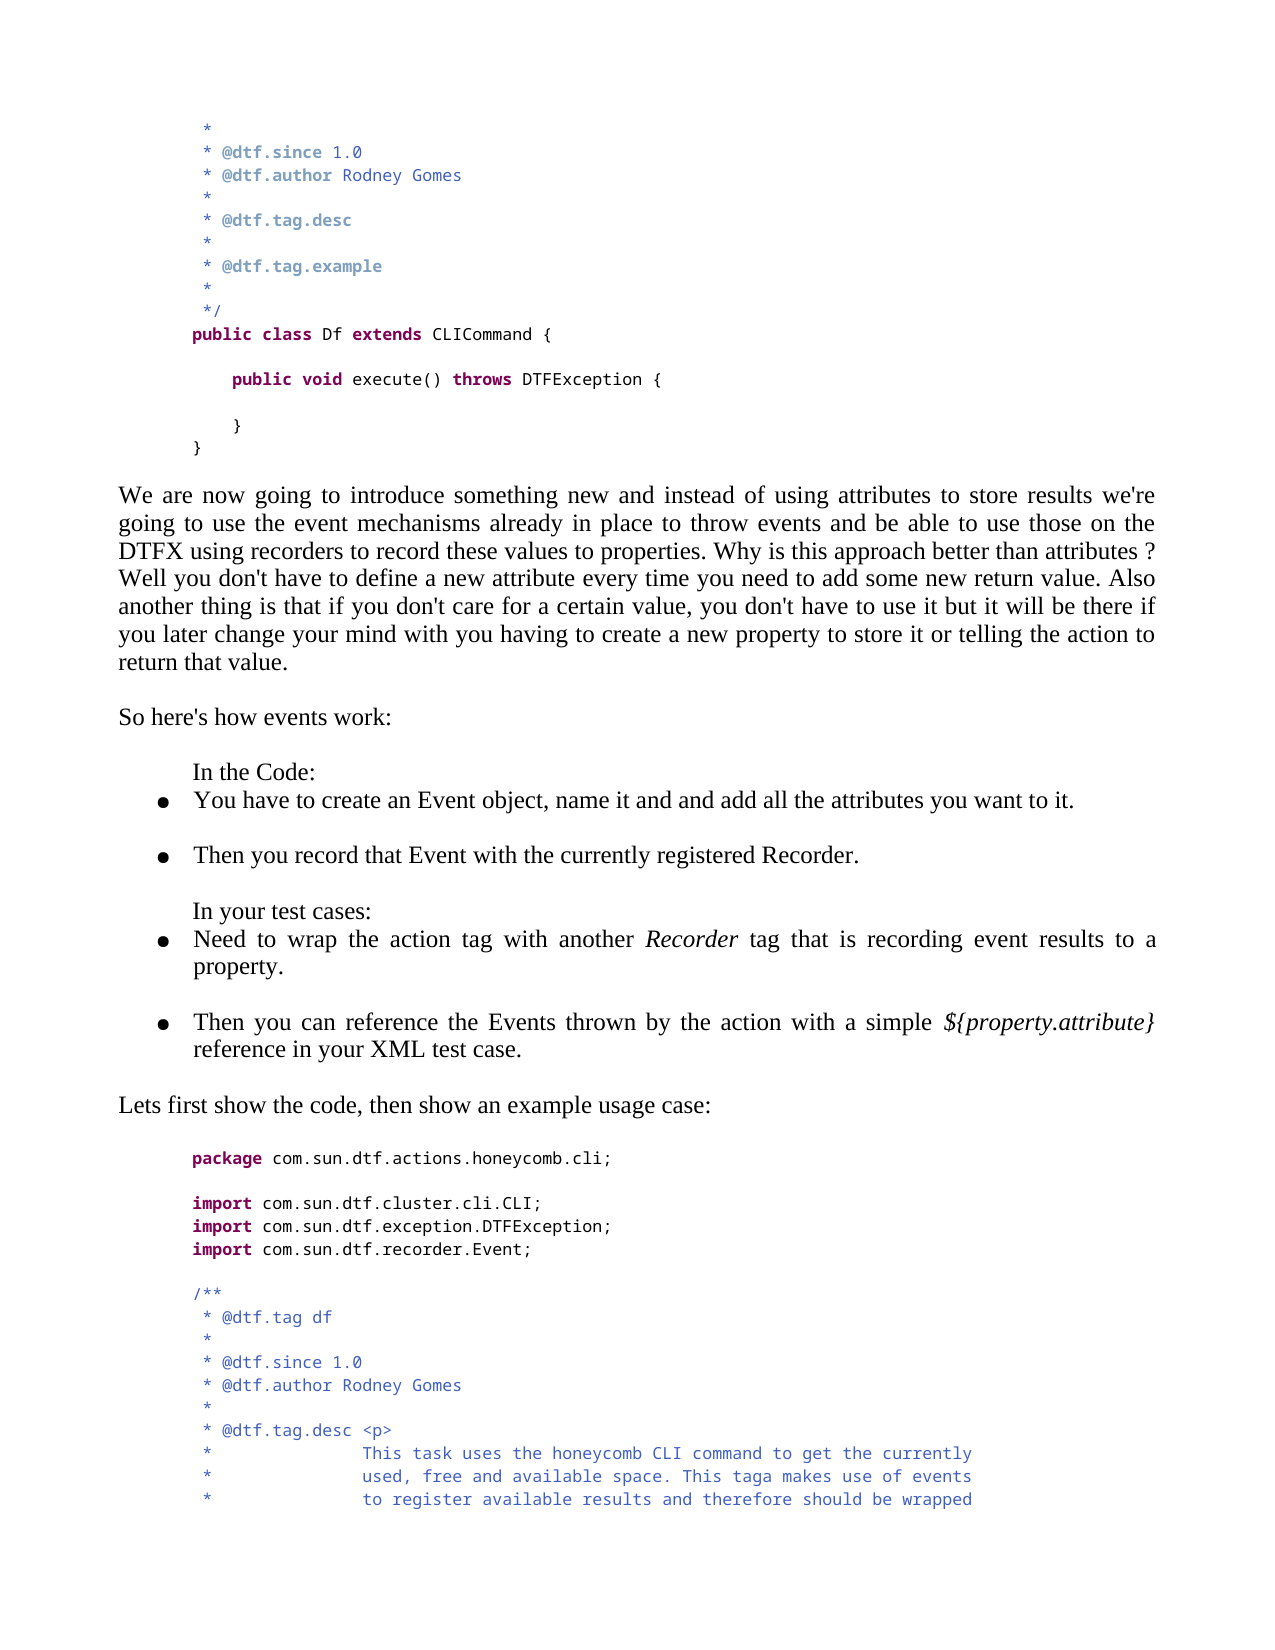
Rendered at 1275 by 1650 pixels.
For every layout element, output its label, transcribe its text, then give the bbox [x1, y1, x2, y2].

text } [192, 413, 1157, 436]
text * [192, 118, 1157, 141]
text /** [192, 1283, 1157, 1305]
text * [192, 1328, 1157, 1351]
text * [192, 232, 1157, 254]
text In the Code: [192, 758, 1157, 786]
text * @dtf.tag.example [192, 254, 1157, 277]
text * [192, 1396, 1157, 1419]
text * @dtf.author Rodney Gomes [192, 163, 1157, 186]
list You have to create an Event object, name it and and add all the attributes you want to it. [156, 786, 1157, 814]
text So here's how events work: [118, 703, 1157, 731]
text * [192, 277, 1157, 300]
text * @dtf.since 1.0 [192, 1351, 1157, 1373]
text public void execute() throws DTFException { [192, 368, 1157, 391]
text } [192, 436, 1157, 459]
text Lets first show the code, then show an example usage case: [118, 1091, 1157, 1119]
text import com.sun.dtf.cluster.cli.CLI; [192, 1192, 1157, 1214]
text * @dtf.tag.desc [192, 209, 1157, 232]
text import com.sun.dtf.recorder.Event; [192, 1237, 1157, 1260]
text package com.sun.dtf.actions.honeycomb.cli; [192, 1146, 1157, 1169]
list Then you can reference the Events thrown by the action with a simple ${property.attribute} reference in your XML test case. [156, 1008, 1157, 1063]
text import com.sun.dtf.exception.DTFException; [192, 1214, 1157, 1237]
text * This task uses the honeycomb CLI command to get the currently [192, 1442, 1157, 1464]
list Need to wrap the action tag with another Recorder tag that is recording event results to a property. [156, 925, 1157, 980]
text * @dtf.tag df [192, 1305, 1157, 1328]
text * @dtf.tag.desc <p> [192, 1419, 1157, 1442]
text public class Df extends CLICommand { [192, 322, 1157, 345]
text We are now going to introduce something new and instead of using attributes to store results we're going to use the event mechanisms already in place to throw events and be able to use those on the DTFX using recorders to record these values to properties. Why is this approach better than attributes ? Well you don't have to define a new attribute every time you need to add some new return value. Also another thing is that if you don't care for a certain value, you don't have to use it but it will be there if you later change your mind with you having to create a new property to store it or telling the action to return that value. [118, 481, 1157, 675]
text In your test cases: [192, 897, 1157, 925]
text * @dtf.since 1.0 [192, 141, 1157, 163]
text * to register available results and therefore should be wrapped [192, 1487, 1157, 1510]
list Then you record that Event with the currently registered Recorder. [156, 842, 1157, 869]
text * used, free and available space. This taga makes use of events [192, 1464, 1157, 1487]
text */ [192, 300, 1157, 322]
text * [192, 186, 1157, 209]
text * @dtf.author Rodney Gomes [192, 1373, 1157, 1396]
